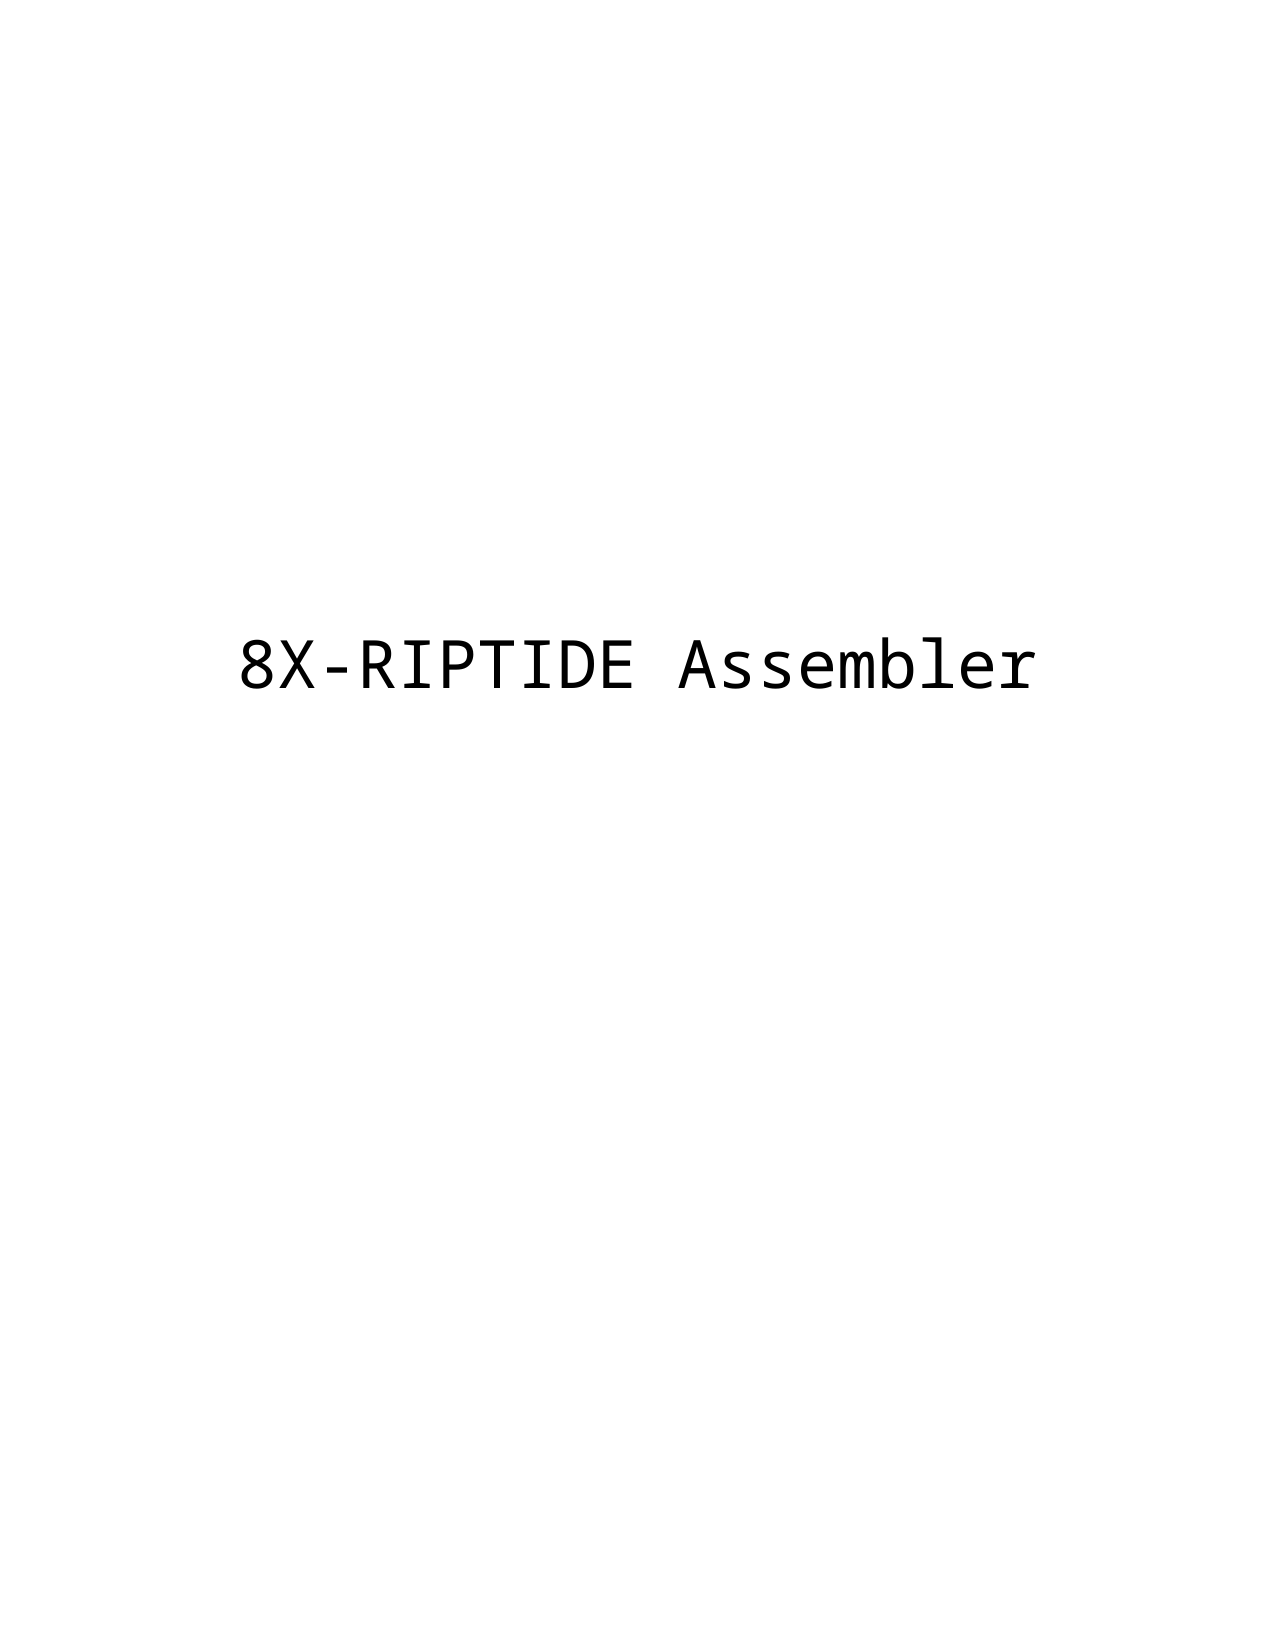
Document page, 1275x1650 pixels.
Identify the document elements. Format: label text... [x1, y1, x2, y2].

text 8X-RIPTIDE Assembler [118, 617, 1157, 708]
